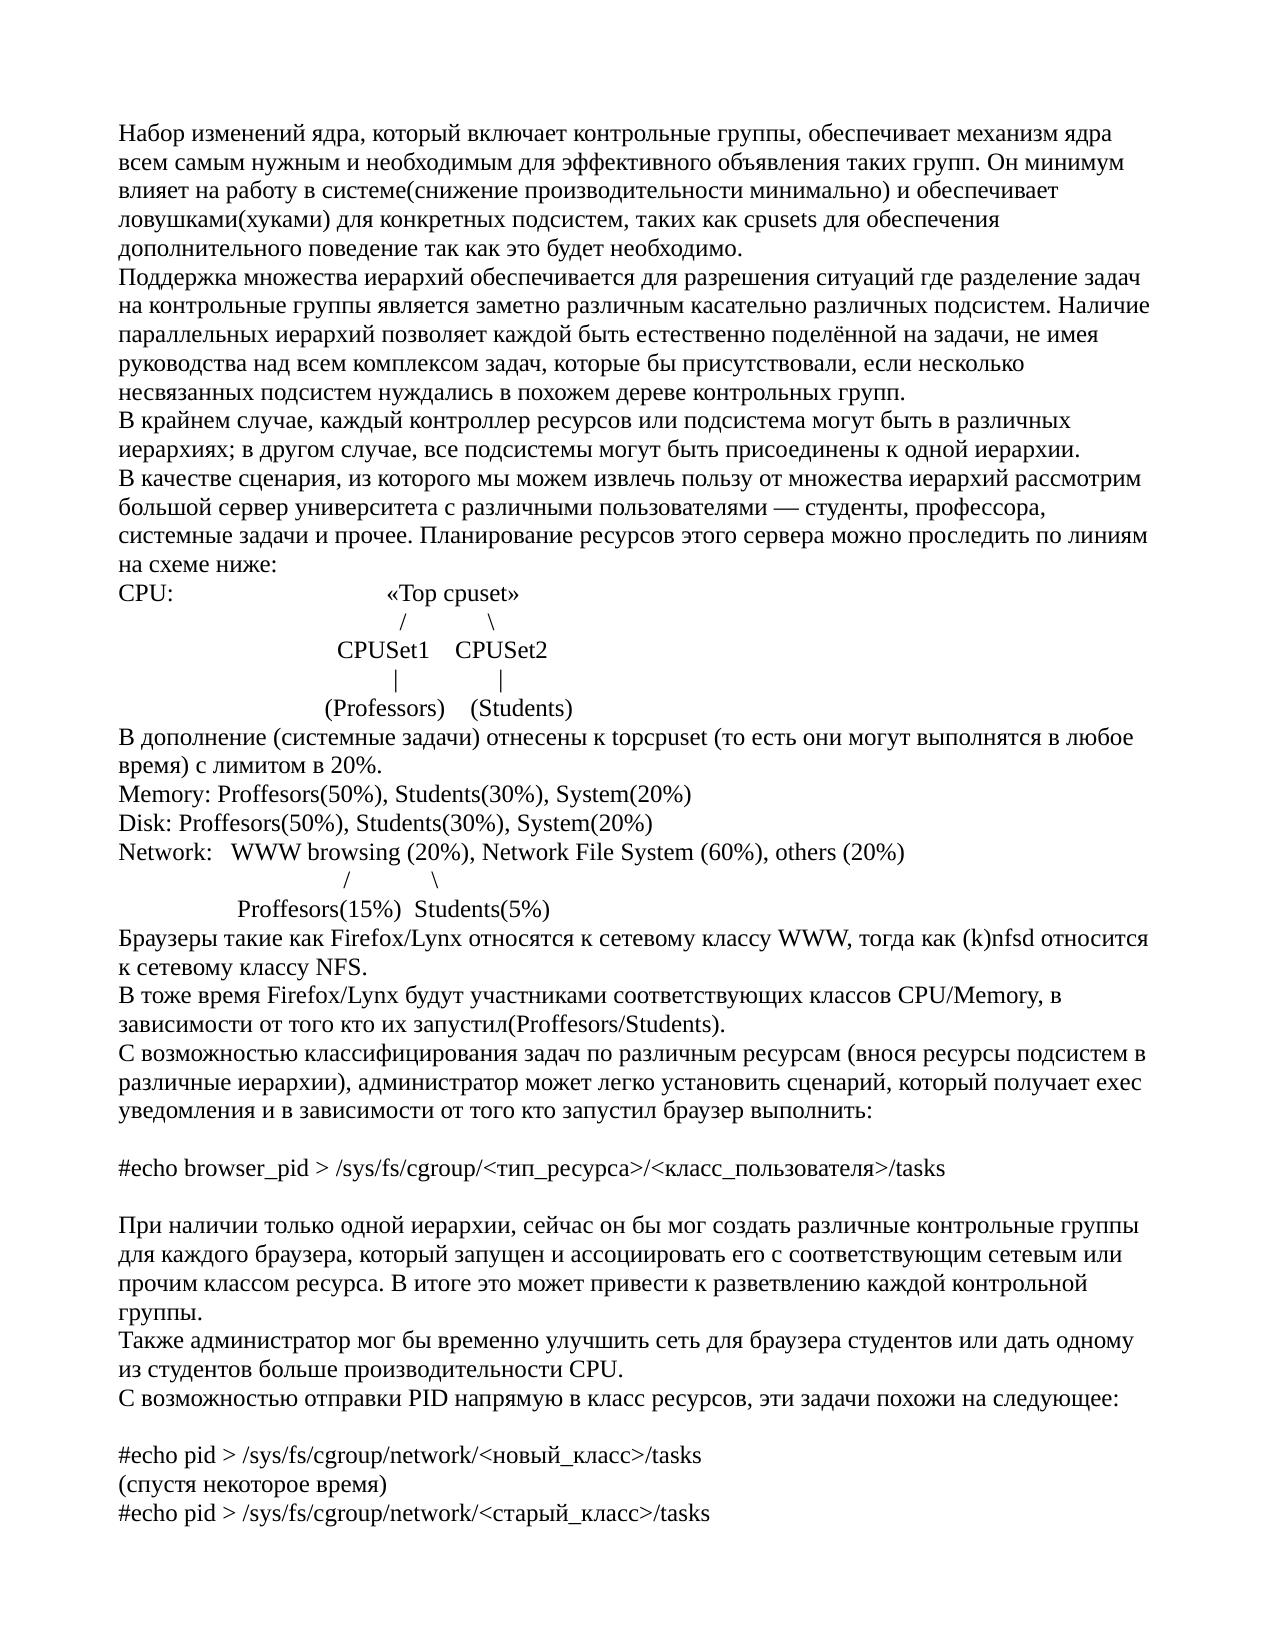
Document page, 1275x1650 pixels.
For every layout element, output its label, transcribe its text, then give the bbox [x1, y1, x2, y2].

text Поддержка множества иерархий обеспечивается для разрешения ситуаций где разделение задач на контрольные группы является заметно различным касательно различных подсистем. Наличие параллельных иерархий позволяет каждой быть естественно поделённой на задачи, не имея руководства над всем комплексом задач, которые бы присутствовали, если несколько несвязанных подсистем нуждались в похожем дереве контрольных групп. [118, 262, 1157, 406]
text CPUSet1 CPUSet2 [118, 636, 1157, 664]
text Memory: Proffesors(50%), Students(30%), System(20%) [118, 779, 1157, 808]
text При наличии только одной иерархии, сейчас он бы мог создать различные контрольные группы для каждого браузера, который запущен и ассоциировать его с соответствующим сетевым или прочим классом ресурса. В итоге это может привести к разветвлению каждой контрольной группы. [118, 1211, 1157, 1326]
text Disk: Proffesors(50%), Students(30%), System(20%) [118, 808, 1157, 837]
text В дополнение (системные задачи) отнесены к topcpuset (то есть они могут выполнятся в любое время) с лимитом в 20%. [118, 722, 1157, 779]
text CPU: «Top cpuset» [118, 578, 1157, 607]
text В тоже время Firefox/Lynx будут участниками соответствующих классов CPU/Memory, в зависимости от того кто их запустил(Proffesors/Students). [118, 981, 1157, 1038]
text #echo browser_pid > /sys/fs/cgroup/<тип_ресурса>/<класс_пользователя>/tasks [118, 1153, 1157, 1182]
text (Professors) (Students) [118, 693, 1157, 722]
text Network: WWW browsing (20%), Network File System (60%), others (20%) [118, 837, 1157, 866]
text С возможностью отправки PID напрямую в класс ресурсов, эти задачи похожи на следующее: [118, 1383, 1157, 1412]
text Proffesors(15%) Students(5%) [118, 894, 1157, 923]
text / \ [118, 607, 1157, 636]
text В качестве сценария, из которого мы можем извлечь пользу от множества иерархий рассмотрим большой сервер университета с различными пользователями — студенты, профессора, системные задачи и прочее. Планирование ресурсов этого сервера можно проследить по линиям на схеме ниже: [118, 463, 1157, 578]
text Набор изменений ядра, который включает контрольные группы, обеспечивает механизм ядра всем самым нужным и необходимым для эффективного объявления таких групп. Он минимум влияет на работу в системе(снижение производительности минимально) и обеспечивает ловушками(хуками) для конкретных подсистем, таких как cpusets для обеспечения дополнительного поведение так как это будет необходимо. [118, 118, 1157, 262]
text #echo pid > /sys/fs/cgroup/network/<новый_класс>/tasks [118, 1441, 1157, 1469]
text / \ [118, 866, 1157, 894]
text Браузеры такие как Firefox/Lynx относятся к сетевому классу WWW, тогда как (k)nfsd относится к сетевому классу NFS. [118, 923, 1157, 981]
text (спустя некоторое время) [118, 1469, 1157, 1498]
text #echo pid > /sys/fs/cgroup/network/<старый_класс>/tasks [118, 1498, 1157, 1527]
text Также администратор мог бы временно улучшить сеть для браузера студентов или дать одному из студентов больше производительности CPU. [118, 1326, 1157, 1383]
text В крайнем случае, каждый контроллер ресурсов или подсистема могут быть в различных иерархиях; в другом случае, все подсистемы могут быть присоединены к одной иерархии. [118, 406, 1157, 463]
text С возможностью классифицирования задач по различным ресурсам (внося ресурсы подсистем в различные иерархии), администратор может легко установить сценарий, который получает exec уведомления и в зависимости от того кто запустил браузер выполнить: [118, 1038, 1157, 1124]
text | | [118, 664, 1157, 693]
